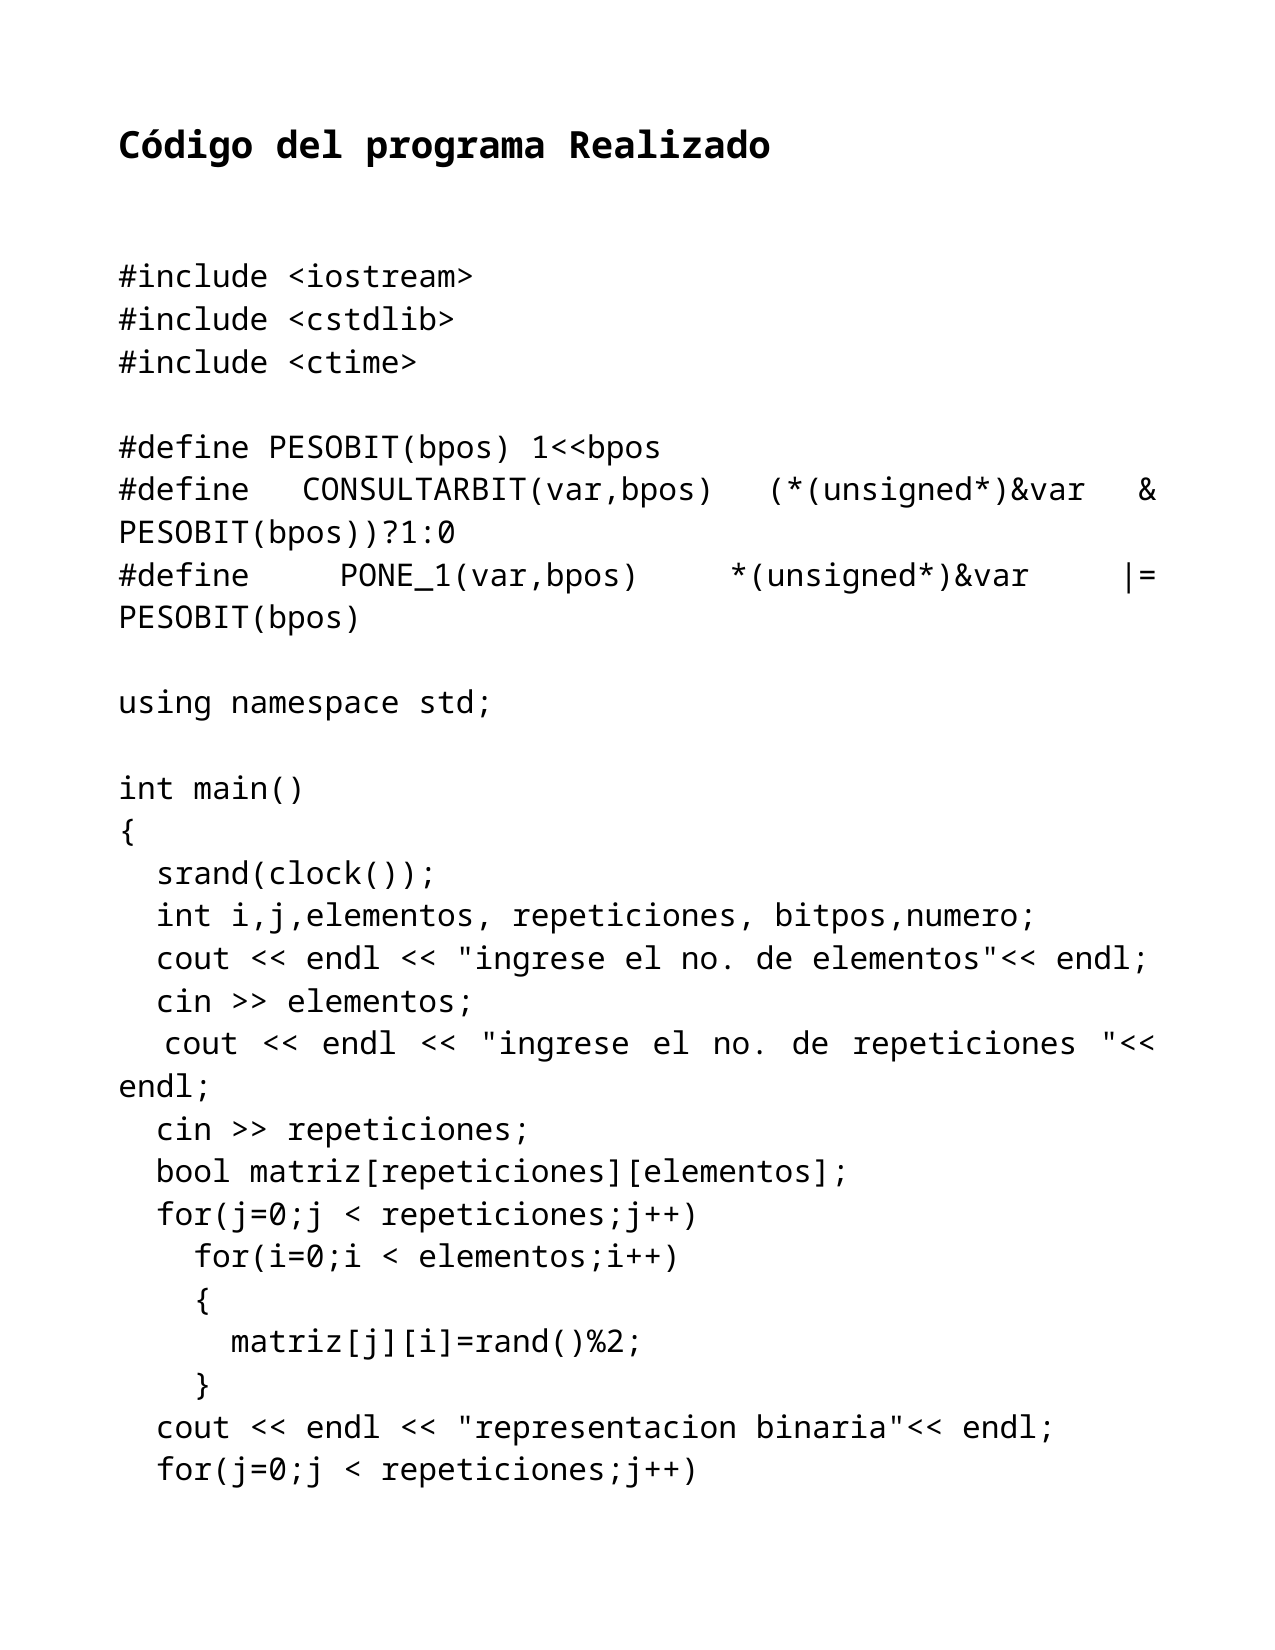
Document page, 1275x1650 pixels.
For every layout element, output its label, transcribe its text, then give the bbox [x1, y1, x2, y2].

text for(j=0;j < repeticiones;j++) [118, 1447, 1157, 1490]
text for(i=0;i < elementos;i++) [118, 1234, 1157, 1277]
text #define PONE_1(var,bpos) *(unsigned*)&var |= PESOBIT(bpos) [118, 553, 1157, 638]
text cout << endl << "ingrese el no. de repeticiones "<< endl; [118, 1021, 1157, 1106]
text Código del programa Realizado [118, 118, 1157, 169]
text #define PESOBIT(bpos) 1<<bpos [118, 425, 1157, 467]
text #include <ctime> [118, 339, 1157, 382]
text cin >> elementos; [118, 979, 1157, 1021]
text bool matriz[repeticiones][elementos]; [118, 1149, 1157, 1192]
text { [118, 808, 1157, 851]
text cout << endl << "ingrese el no. de elementos"<< endl; [118, 936, 1157, 979]
text matriz[j][i]=rand()%2; [118, 1319, 1157, 1362]
text srand(clock()); [118, 851, 1157, 893]
text #include <cstdlib> [118, 297, 1157, 339]
text cin >> repeticiones; [118, 1106, 1157, 1149]
text } [118, 1362, 1157, 1405]
text { [118, 1277, 1157, 1319]
text #define CONSULTARBIT(var,bpos) (*(unsigned*)&var & PESOBIT(bpos))?1:0 [118, 467, 1157, 553]
text int main() [118, 766, 1157, 808]
text using namespace std; [118, 680, 1157, 723]
text #include <iostream> [118, 254, 1157, 297]
text for(j=0;j < repeticiones;j++) [118, 1192, 1157, 1234]
text int i,j,elementos, repeticiones, bitpos,numero; [118, 893, 1157, 936]
text cout << endl << "representacion binaria"<< endl; [118, 1405, 1157, 1447]
